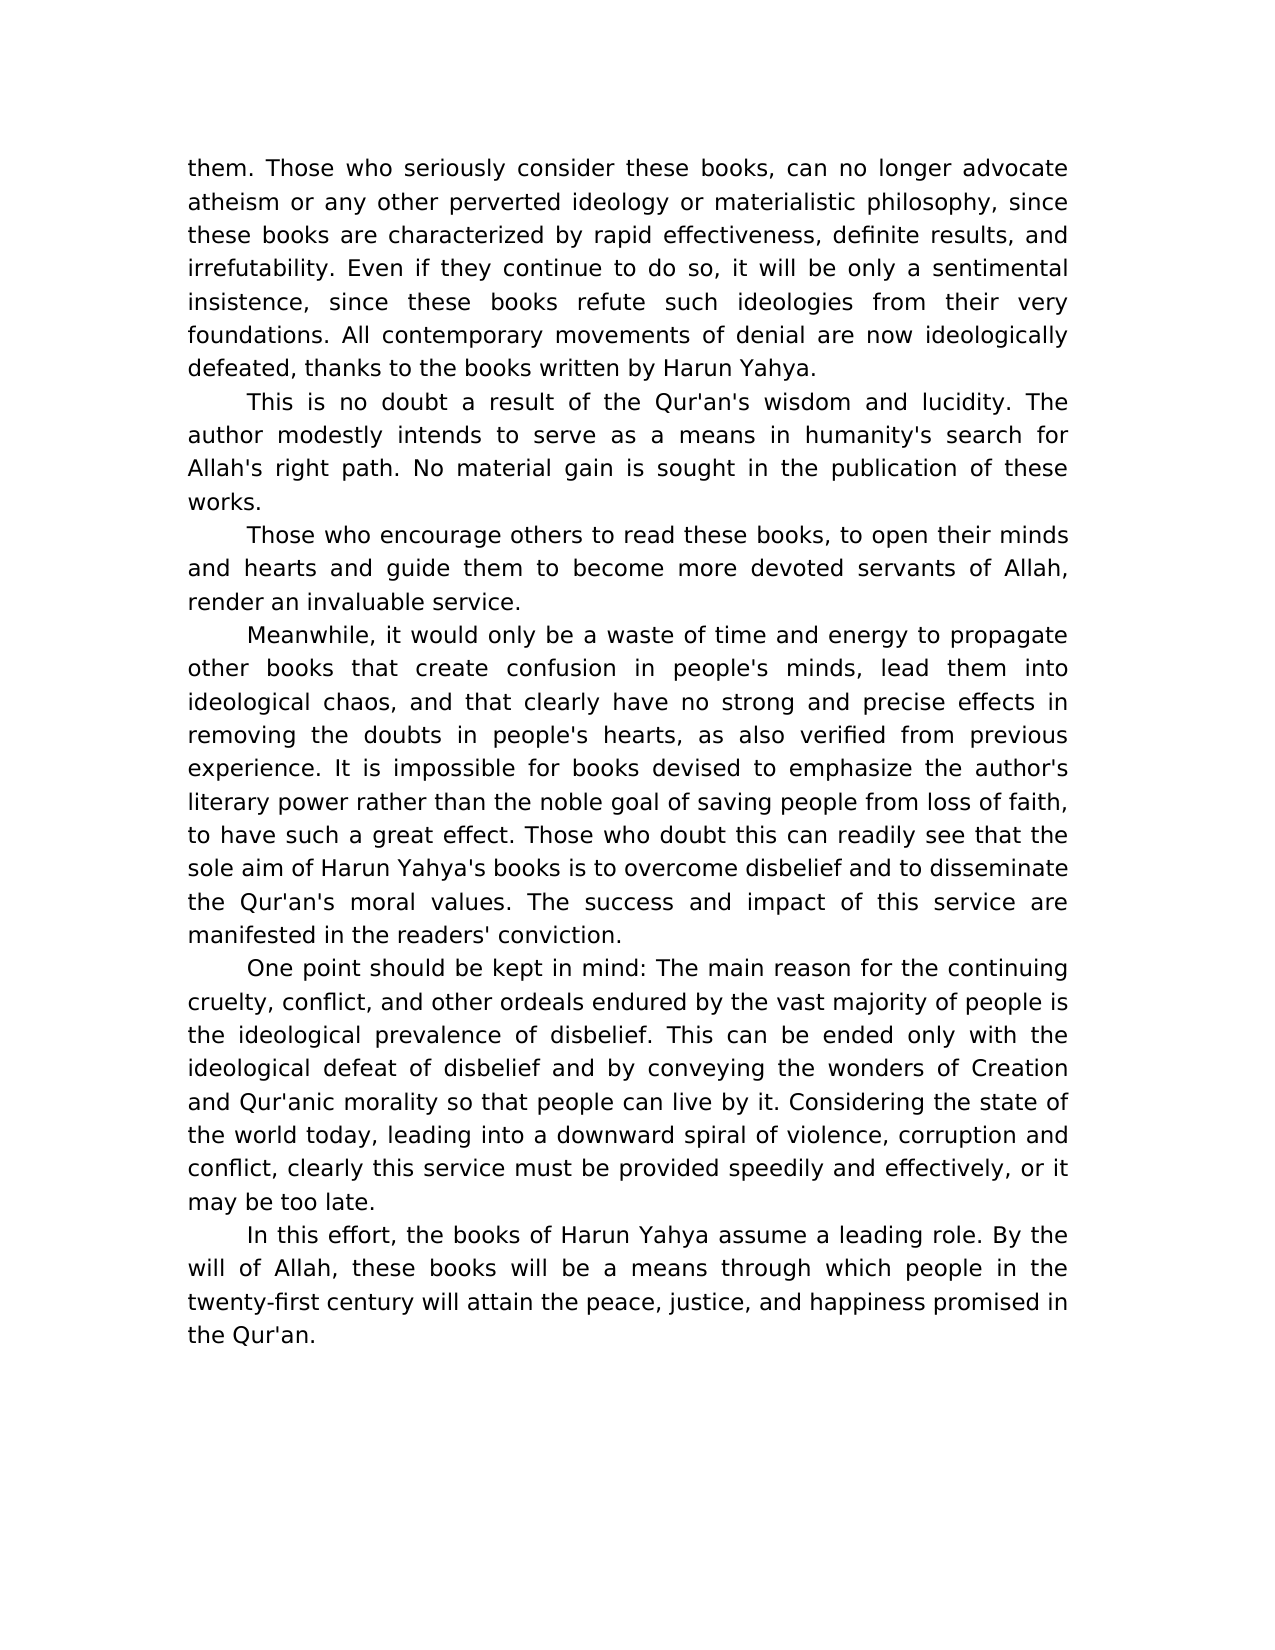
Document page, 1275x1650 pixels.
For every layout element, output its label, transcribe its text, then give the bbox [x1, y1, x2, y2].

text This is no doubt a result of the Qur'an's wisdom and lucidity. The author modestly intends to serve as a means in humanity's search for Allah's right path. No material gain is sought in the publication of these works. [187, 383, 1070, 517]
text Meanwhile, it would only be a waste of time and energy to propagate other books that create confusion in people's minds, lead them into ideological chaos, and that clearly have no strong and precise effects in removing the doubts in people's hearts, as also verified from previous experience. It is impossible for books devised to emphasize the author's literary power rather than the noble goal of saving people from loss of faith, to have such a great effect. Those who doubt this can readily see that the sole aim of Harun Yahya's books is to overcome disbelief and to disseminate the Qur'an's moral values. The success and impact of this service are manifested in the readers' conviction. [187, 617, 1070, 950]
text One point should be kept in mind: The main reason for the continuing cruelty, conflict, and other ordeals endured by the vast majority of people is the ideological prevalence of disbelief. This can be ended only with the ideological defeat of disbelief and by conveying the wonders of Creation and Qur'anic morality so that people can live by it. Considering the state of the world today, leading into a downward spiral of violence, corruption and conflict, clearly this service must be provided speedily and effectively, or it may be too late. [187, 950, 1070, 1217]
text Those who encourage others to read these books, to open their minds and hearts and guide them to become more devoted servants of Allah, render an invaluable service. [187, 517, 1070, 617]
text In this effort, the books of Harun Yahya assume a leading role. By the will of Allah, these books will be a means through which people in the twenty-first century will attain the peace, justice, and happiness promised in the Qur'an. [187, 1217, 1070, 1350]
text them. Those who seriously consider these books, can no longer advocate atheism or any other perverted ideology or materialistic philosophy, since these books are characterized by rapid effectiveness, definite results, and irrefutability. Even if they continue to do so, it will be only a sentimental insistence, since these books refute such ideologies from their very foundations. All contemporary movements of denial are now ideologically defeated, thanks to the books written by Harun Yahya. [187, 150, 1070, 383]
